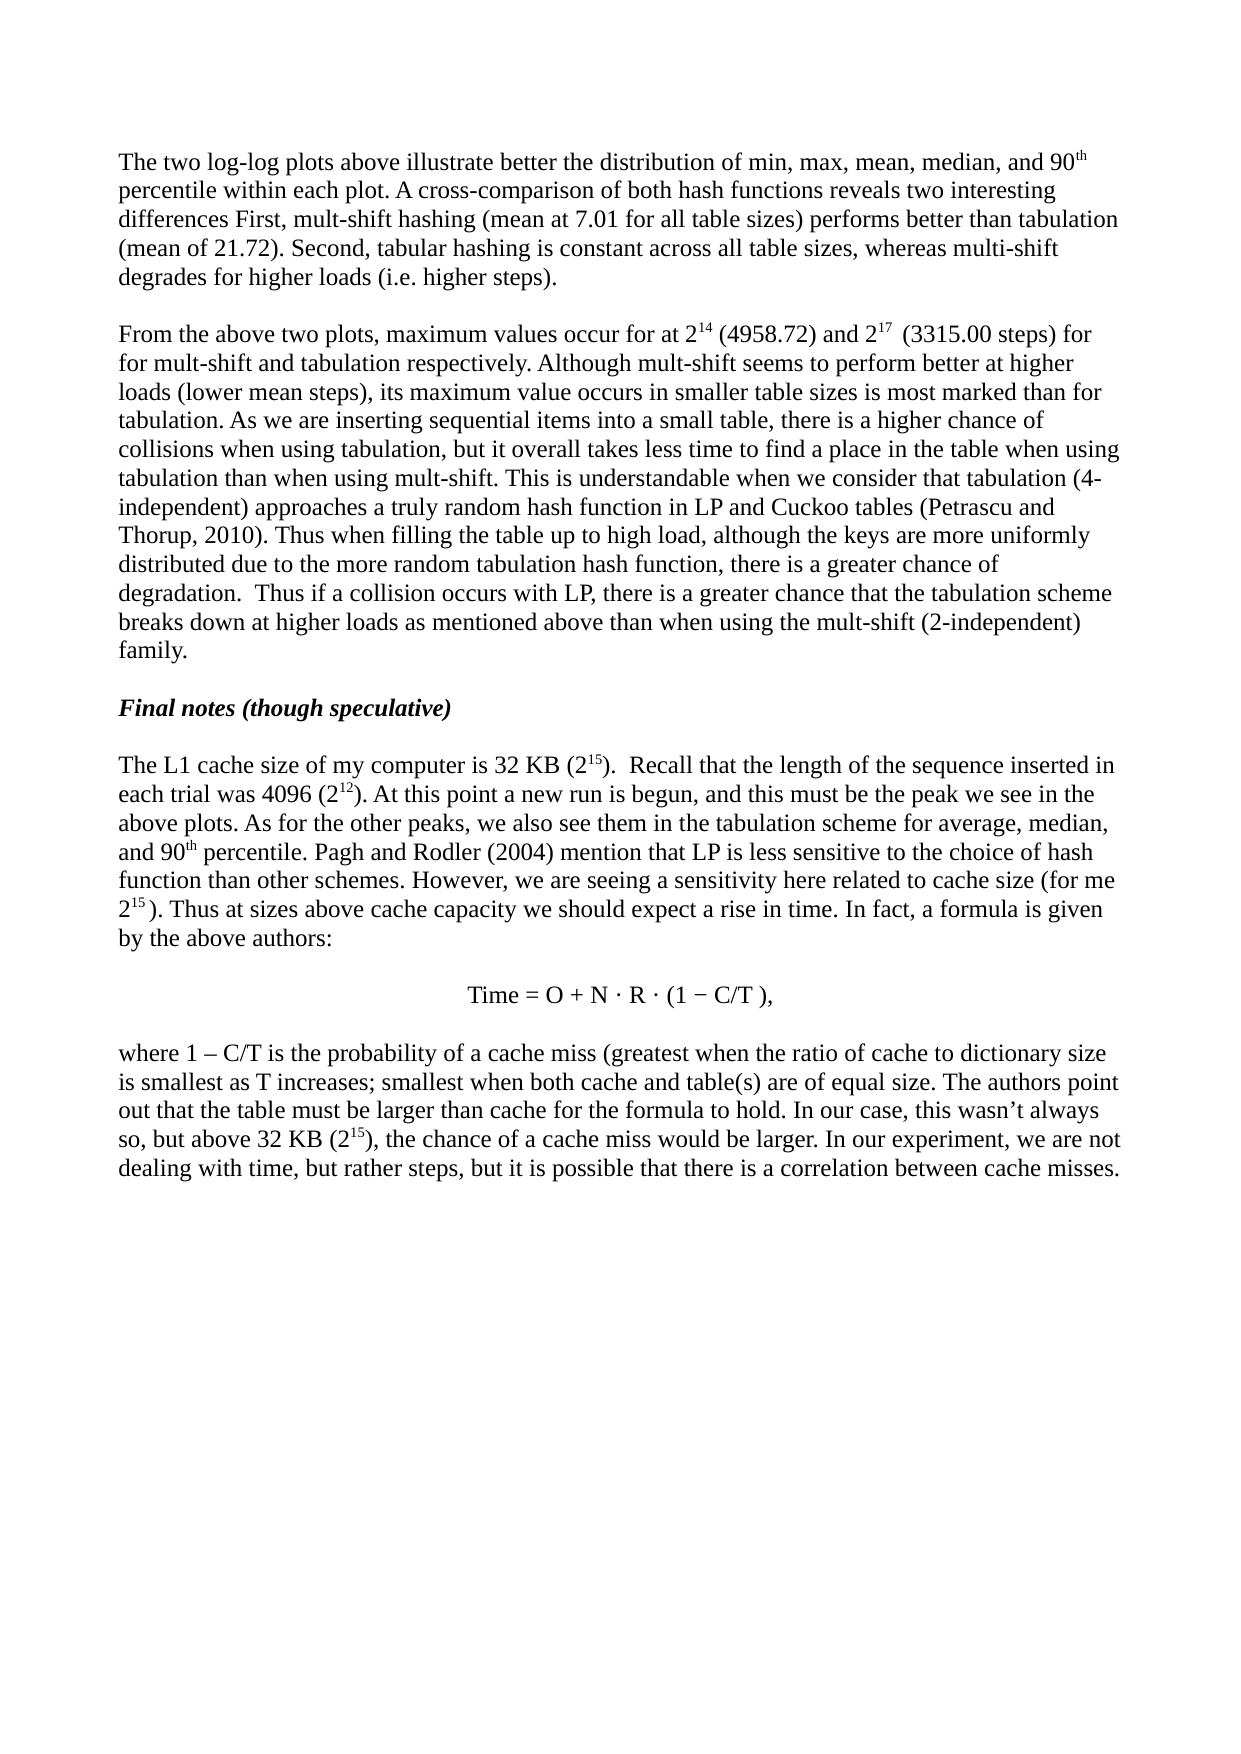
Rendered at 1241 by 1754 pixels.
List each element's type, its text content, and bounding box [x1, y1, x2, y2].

text where 1 – C/T is the probability of a cache miss (greatest when the ratio of cache to dictionary size is smallest as T increases; smallest when both cache and table(s) are of equal size. The authors point out that the table must be larger than cache for the formula to hold. In our case, this wasn’t always so, but above 32 KB (215), the chance of a cache miss would be larger. In our experiment, we are not dealing with time, but rather steps, but it is possible that there is a correlation between cache misses. [118, 1038, 1122, 1182]
text From the above two plots, maximum values occur for at 214 (4958.72) and 217 (3315.00 steps) for for mult-shift and tabulation respectively. Although mult-shift seems to perform better at higher loads (lower mean steps), its maximum value occurs in smaller table sizes is most marked than for tabulation. As we are inserting sequential items into a small table, there is a higher chance of collisions when using tabulation, but it overall takes less time to find a place in the table when using tabulation than when using mult-shift. This is understandable when we consider that tabulation (4-independent) approaches a truly random hash function in LP and Cuckoo tables (Petrascu and Thorup, 2010). Thus when filling the table up to high load, although the keys are more uniformly distributed due to the more random tabulation hash function, there is a greater chance of degradation. Thus if a collision occurs with LP, there is a greater chance that the tabulation scheme breaks down at higher loads as mentioned above than when using the mult-shift (2-independent) family. [118, 319, 1122, 664]
text Time = O + N · R · (1 − C/T ), [118, 981, 1122, 1009]
text The two log-log plots above illustrate better the distribution of min, max, mean, median, and 90th percentile within each plot. A cross-comparison of both hash functions reveals two interesting differences First, mult-shift hashing (mean at 7.01 for all table sizes) performs better than tabulation (mean of 21.72). Second, tabular hashing is constant across all table sizes, whereas multi-shift degrades for higher loads (i.e. higher steps). [118, 147, 1122, 291]
text Final notes (though speculative) [118, 693, 1122, 722]
text The L1 cache size of my computer is 32 KB (215). Recall that the length of the sequence inserted in each trial was 4096 (212). At this point a new run is begun, and this must be the peak we see in the above plots. As for the other peaks, we also see them in the tabulation scheme for average, median, and 90th percentile. Pagh and Rodler (2004) mention that LP is less sensitive to the choice of hash function than other schemes. However, we are seeing a sensitivity here related to cache size (for me 215 ). Thus at sizes above cache capacity we should expect a rise in time. In fact, a formula is given by the above authors: [118, 751, 1122, 952]
